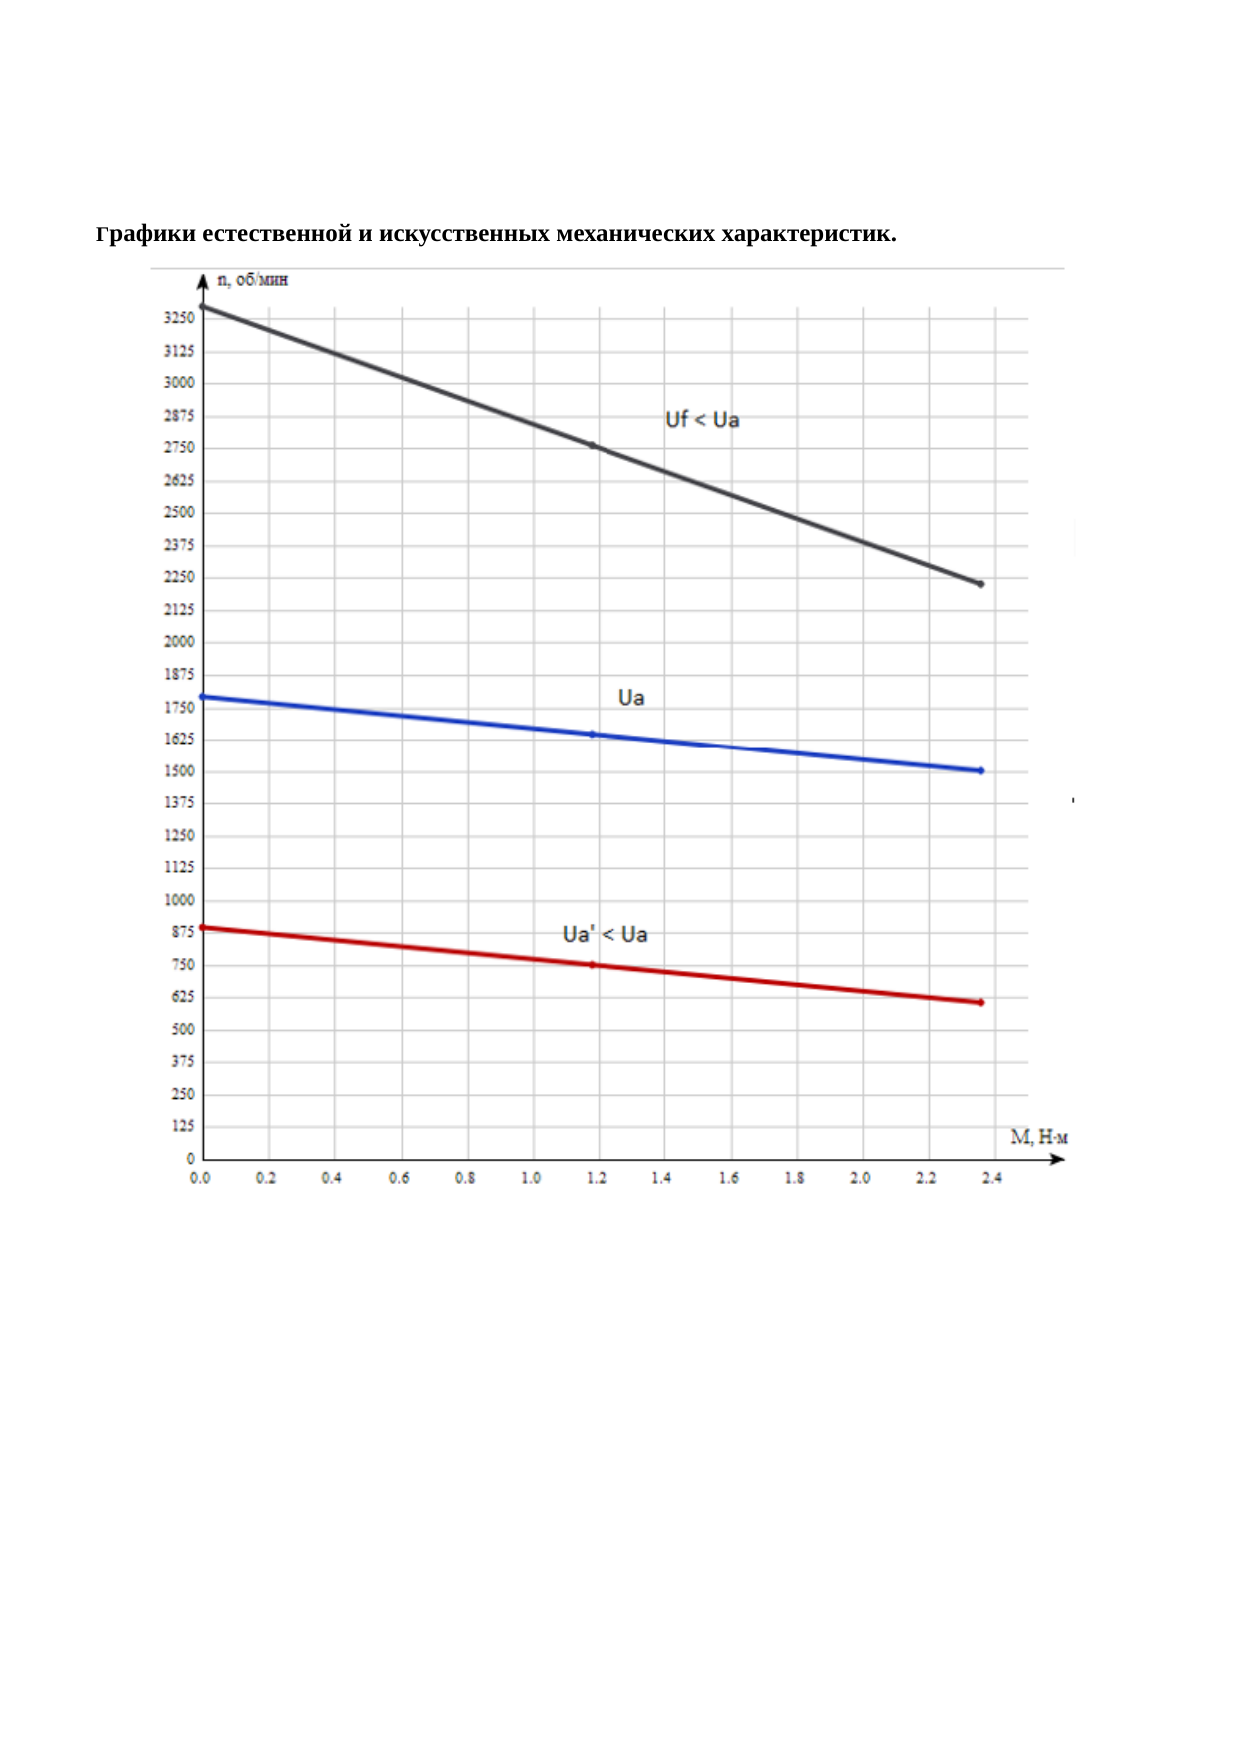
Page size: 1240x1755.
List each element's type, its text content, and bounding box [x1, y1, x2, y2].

text Графики естественной и искусственных механических характеристик. [96, 146, 1133, 1209]
